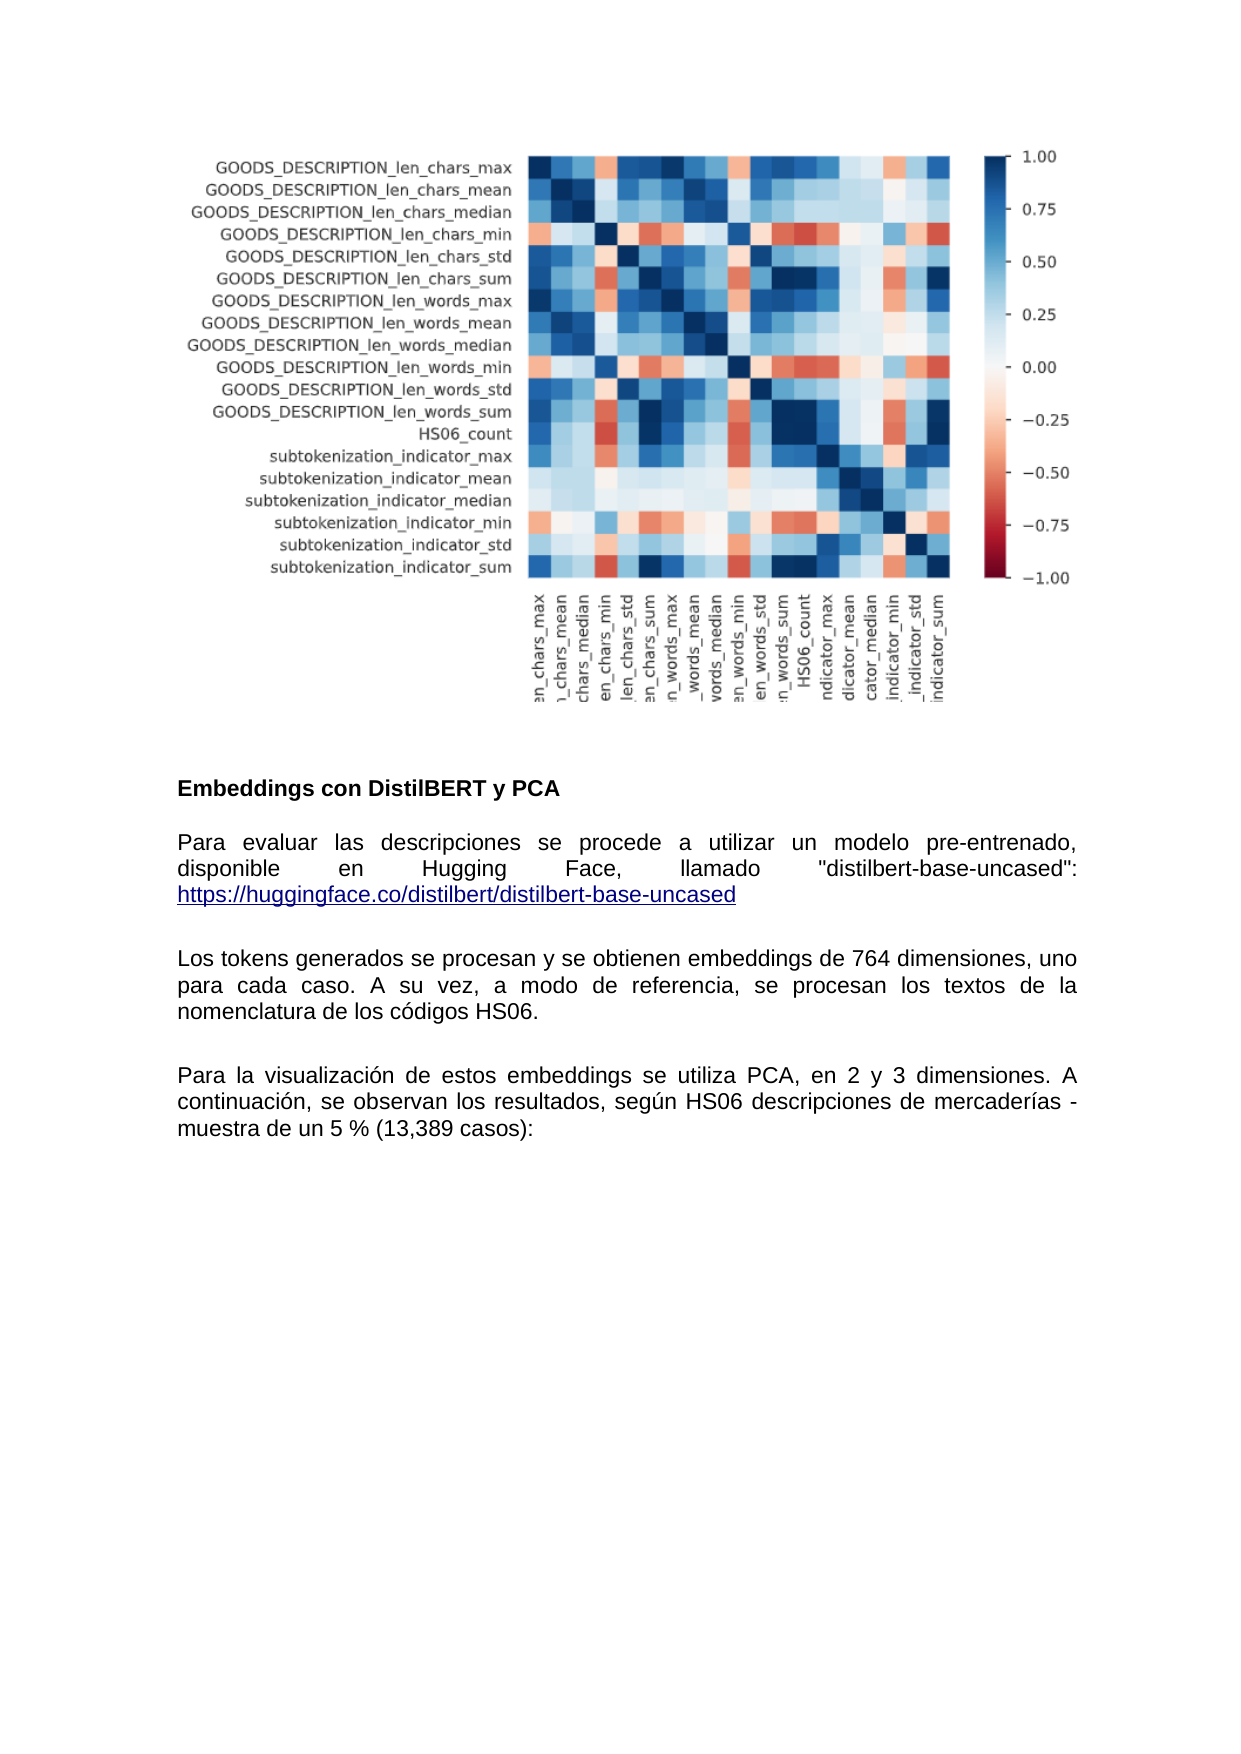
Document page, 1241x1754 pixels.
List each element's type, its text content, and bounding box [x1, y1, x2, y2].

text Para la visualización de estos embeddings se utiliza PCA, en 2 y 3 dimensiones. A continuación, se observan los resultados, según HS06 descripciones de mercaderías - muestra de un 5 % (13,389 casos): [177, 1062, 1078, 1141]
subtitle Embeddings con DistilBERT y PCA [177, 775, 1078, 801]
text Para evaluar las descripciones se procede a utilizar un modelo pre-entrenado, disponible en Hugging Face, llamado "distilbert-base-uncased": https://huggingface.co/distilbert/distilbert-base-uncased [177, 829, 1078, 908]
text Los tokens generados se procesan y se obtienen embeddings de 764 dimensiones, uno para cada caso. A su vez, a modo de referencia, se procesan los textos de la nomenclatura de los códigos HS06. [177, 945, 1078, 1024]
picture [177, 143, 1078, 709]
